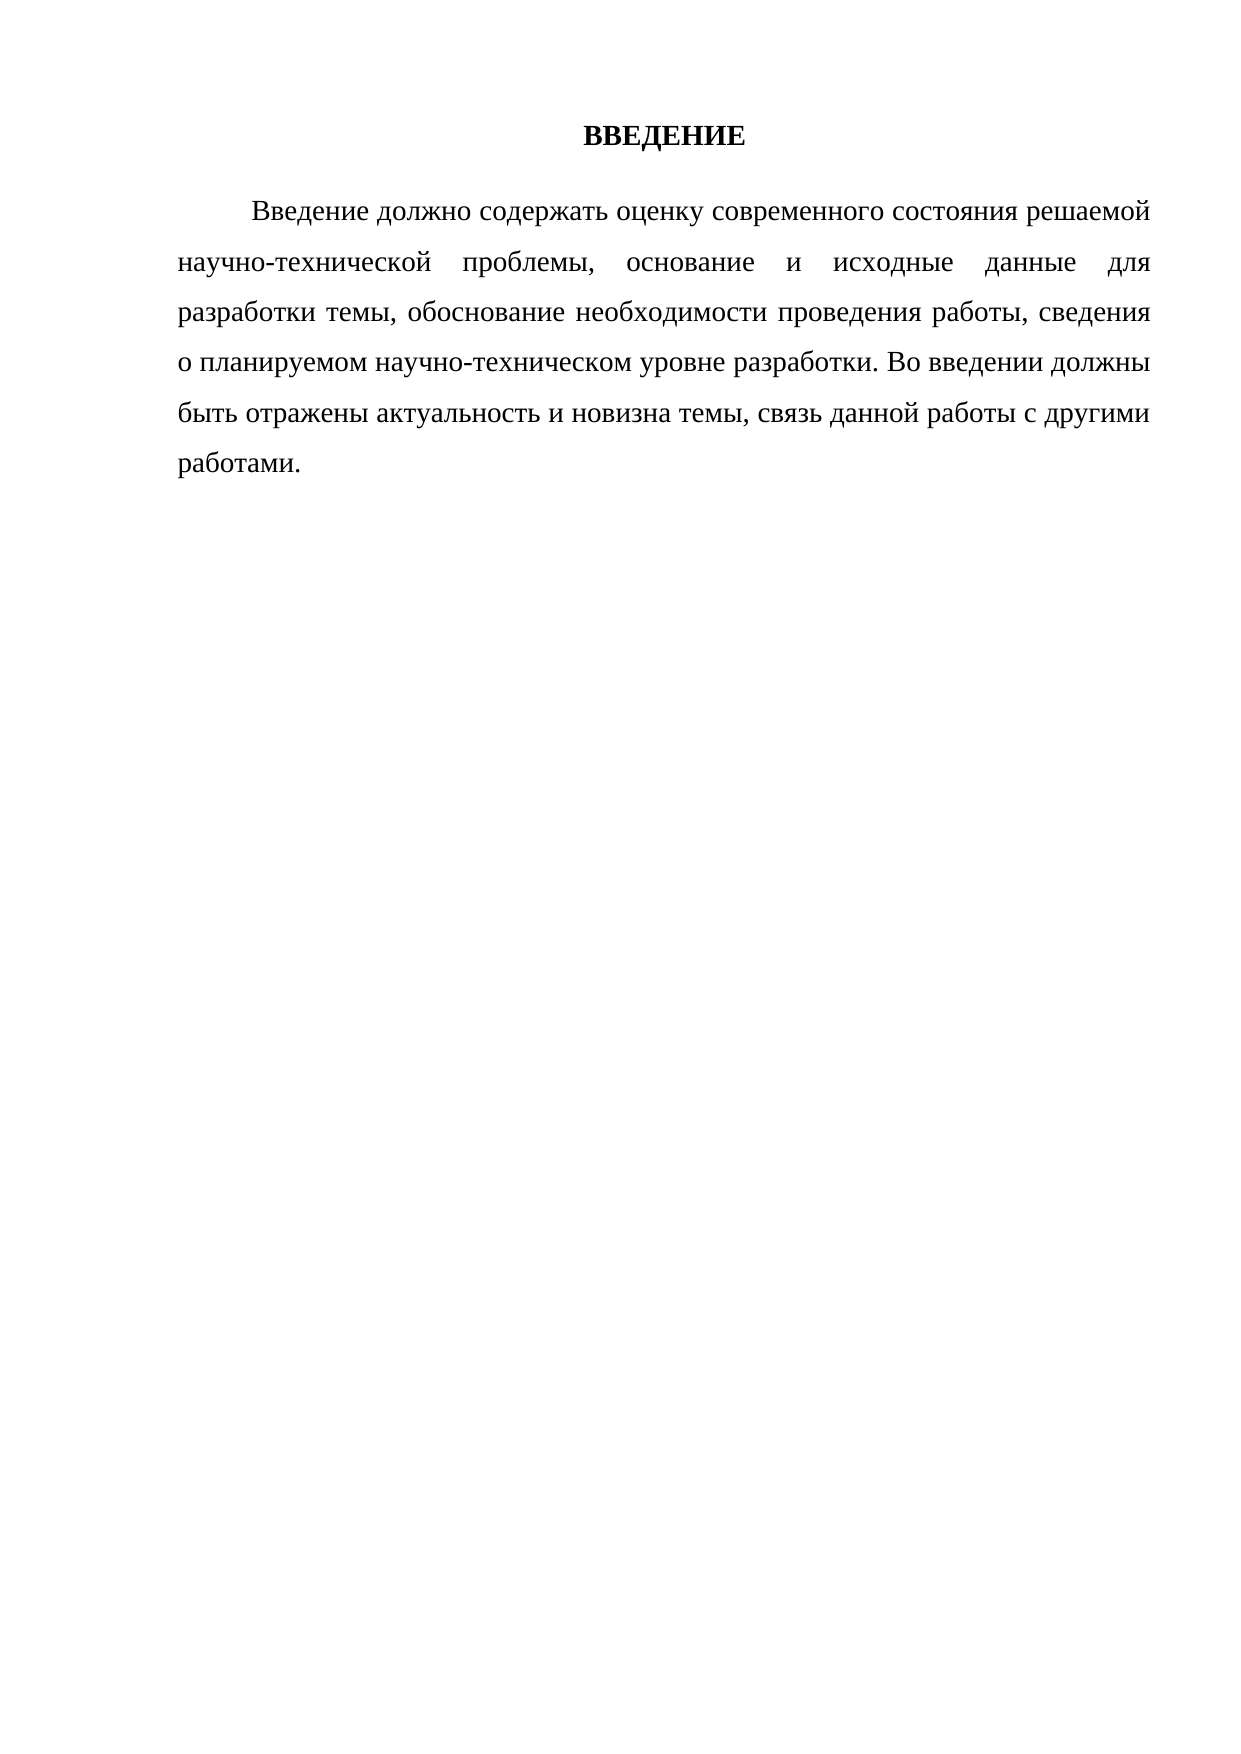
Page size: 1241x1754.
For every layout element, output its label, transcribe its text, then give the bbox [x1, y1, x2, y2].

subtitle ВВЕДЕНИЕ [177, 118, 1152, 152]
text Введение должно содержать оценку современного состояния решаемой научно-технической проблемы, основание и исходные данные для разработки темы, обоснование необходимости проведения работы, сведения о планируемом научно-техническом уровне разработки. Во введении должны быть отражены актуальность и новизна темы, связь данной работы с другими работами. [177, 193, 1152, 478]
